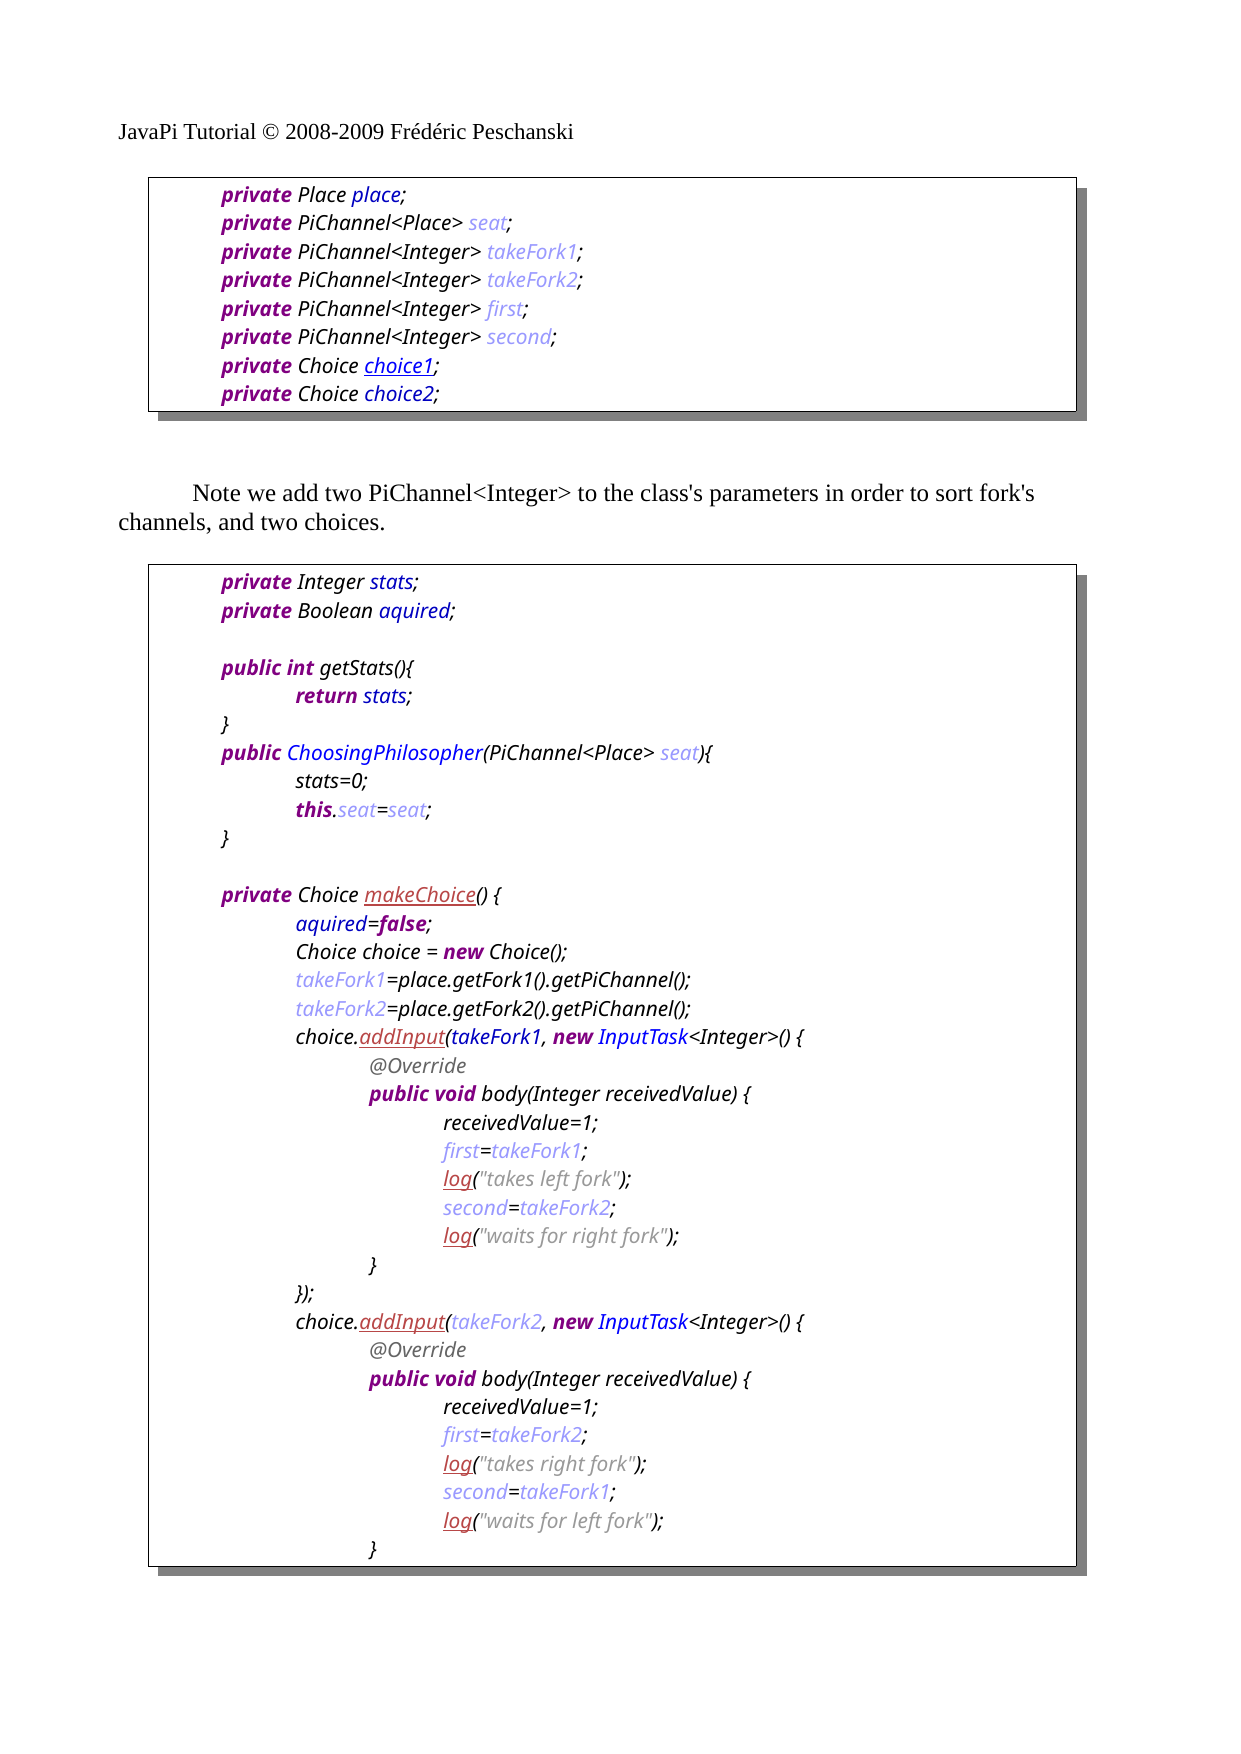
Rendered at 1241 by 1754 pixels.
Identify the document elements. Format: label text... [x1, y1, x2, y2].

text second=takeFork1; [149, 1474, 1076, 1503]
text private PiChannel<Integer> takeFork1; [149, 234, 1076, 262]
text this.seat=seat; [149, 792, 1076, 820]
text private PiChannel<Integer> takeFork2; [149, 262, 1076, 291]
text private Boolean aquired; [149, 593, 1076, 624]
text takeFork2=place.getFork2().getPiChannel(); [149, 991, 1076, 1019]
text private PiChannel<Integer> first; [149, 291, 1076, 319]
text @Override [149, 1332, 1076, 1361]
text log("takes right fork"); [149, 1446, 1076, 1474]
text receivedValue=1; [149, 1105, 1076, 1133]
text } [149, 1247, 1076, 1275]
text private Place place; [149, 178, 1076, 206]
text private PiChannel<Place> seat; [149, 206, 1076, 234]
text aquired=false; [149, 906, 1076, 934]
text log("waits for right fork"); [149, 1218, 1076, 1247]
text } [149, 1531, 1076, 1566]
text log("waits for left fork"); [149, 1503, 1076, 1531]
text choice.addInput(takeFork2, new InputTask<Integer>() { [149, 1304, 1076, 1332]
text takeFork1=place.getFork1().getPiChannel(); [149, 962, 1076, 991]
text Choice choice = new Choice(); [149, 934, 1076, 962]
text } [149, 707, 1076, 735]
text private Choice choice1; [149, 348, 1076, 376]
text public void body(Integer receivedValue) { [149, 1076, 1076, 1105]
text receivedValue=1; [149, 1389, 1076, 1417]
text private PiChannel<Integer> second; [149, 319, 1076, 348]
text private Integer stats; [149, 565, 1076, 593]
text choice.addInput(takeFork1, new InputTask<Integer>() { [149, 1019, 1076, 1048]
text }); [149, 1275, 1076, 1304]
text public int getStats(){ [149, 650, 1076, 678]
text @Override [149, 1048, 1076, 1076]
text first=takeFork1; [149, 1133, 1076, 1162]
text public void body(Integer receivedValue) { [149, 1361, 1076, 1389]
text second=takeFork2; [149, 1190, 1076, 1218]
text return stats; [149, 678, 1076, 707]
text log("takes left fork"); [149, 1162, 1076, 1190]
text private Choice makeChoice() { [149, 877, 1076, 906]
text Note we add two PiChannel<Integer> to the class's parameters in order to sort fork's channels, and two choices. [118, 478, 1122, 536]
text private Choice choice2; [149, 376, 1076, 411]
text public ChoosingPhilosopher(PiChannel<Place> seat){ [149, 735, 1076, 763]
text stats=0; [149, 763, 1076, 792]
text first=takeFork2; [149, 1417, 1076, 1446]
text } [149, 820, 1076, 852]
